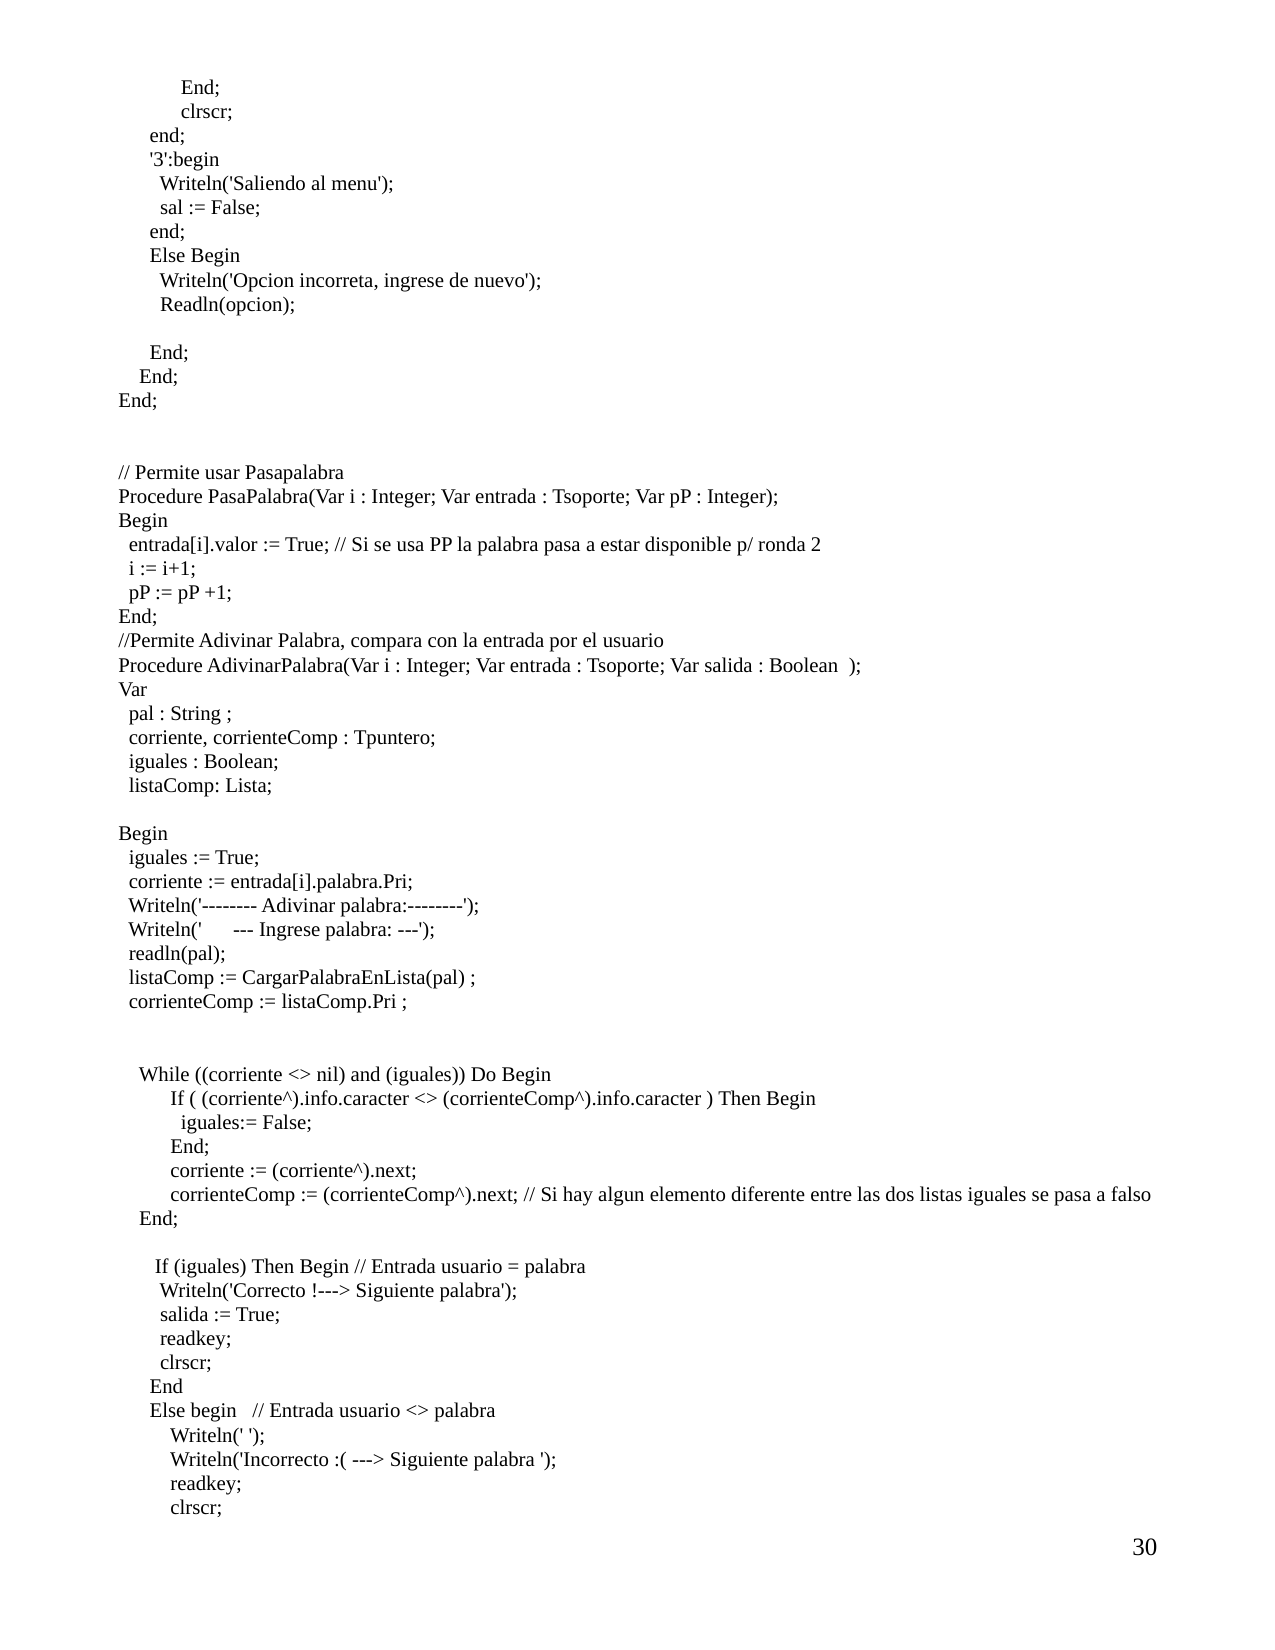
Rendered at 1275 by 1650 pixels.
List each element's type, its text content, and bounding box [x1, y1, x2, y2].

text readln(pal); [118, 941, 1157, 965]
text Writeln(' --- Ingrese palabra: ---'); [118, 917, 1157, 941]
text Procedure AdivinarPalabra(Var i : Integer; Var entrada : Tsoporte; Var salida : Boolean ); [118, 652, 1157, 677]
text //Permite Adivinar Palabra, compara con la entrada por el usuario [118, 628, 1157, 652]
text iguales := True; [118, 845, 1157, 869]
text If (iguales) Then Begin // Entrada usuario = palabra [118, 1254, 1157, 1278]
text End; [118, 604, 1157, 628]
text End; [118, 364, 1157, 388]
text Writeln('Saliendo al menu'); [118, 171, 1157, 195]
text corriente, corrienteComp : Tpuntero; [118, 725, 1157, 749]
text End [118, 1374, 1157, 1398]
text readkey; [118, 1326, 1157, 1350]
text Begin [118, 821, 1157, 845]
text corriente := entrada[i].palabra.Pri; [118, 869, 1157, 893]
text pP := pP +1; [118, 580, 1157, 604]
text Begin [118, 508, 1157, 532]
text corrienteComp := listaComp.Pri ; [118, 989, 1157, 1013]
text iguales:= False; [118, 1110, 1157, 1134]
text end; [118, 219, 1157, 243]
text clrscr; [118, 1350, 1157, 1374]
text Writeln('-------- Adivinar palabra:--------'); [118, 893, 1157, 917]
text End; [118, 1134, 1157, 1158]
text entrada[i].valor := True; // Si se usa PP la palabra pasa a estar disponible p/ ronda 2 [118, 532, 1157, 556]
text i := i+1; [118, 556, 1157, 580]
text sal := False; [118, 195, 1157, 219]
text '3':begin [118, 147, 1157, 171]
text clrscr; [118, 1495, 1157, 1519]
text End; [118, 388, 1157, 412]
text End; [118, 1206, 1157, 1230]
text Var [118, 677, 1157, 701]
text salida := True; [118, 1302, 1157, 1326]
text Procedure PasaPalabra(Var i : Integer; Var entrada : Tsoporte; Var pP : Integer); [118, 484, 1157, 508]
text corriente := (corriente^).next; [118, 1158, 1157, 1182]
text Else Begin [118, 243, 1157, 267]
text Writeln('Incorrecto :( ---> Siguiente palabra '); [118, 1447, 1157, 1471]
text While ((corriente <> nil) and (iguales)) Do Begin [118, 1062, 1157, 1086]
text Writeln('Opcion incorreta, ingrese de nuevo'); [118, 267, 1157, 292]
text corrienteComp := (corrienteComp^).next; // Si hay algun elemento diferente entre las dos listas iguales se pasa a falso [118, 1182, 1157, 1206]
text listaComp: Lista; [118, 773, 1157, 797]
text pal : String ; [118, 701, 1157, 725]
text Writeln('Correcto !---> Siguiente palabra'); [118, 1278, 1157, 1302]
text clrscr; [118, 99, 1157, 123]
text End; [118, 75, 1157, 99]
text End; [118, 340, 1157, 364]
text Readln(opcion); [118, 292, 1157, 316]
text readkey; [118, 1471, 1157, 1495]
text end; [118, 123, 1157, 147]
text If ( (corriente^).info.caracter <> (corrienteComp^).info.caracter ) Then Begin [118, 1086, 1157, 1110]
text iguales : Boolean; [118, 749, 1157, 773]
text Writeln(' '); [118, 1422, 1157, 1447]
text Else begin // Entrada usuario <> palabra [118, 1398, 1157, 1422]
text // Permite usar Pasapalabra [118, 460, 1157, 484]
text listaComp := CargarPalabraEnLista(pal) ; [118, 965, 1157, 989]
